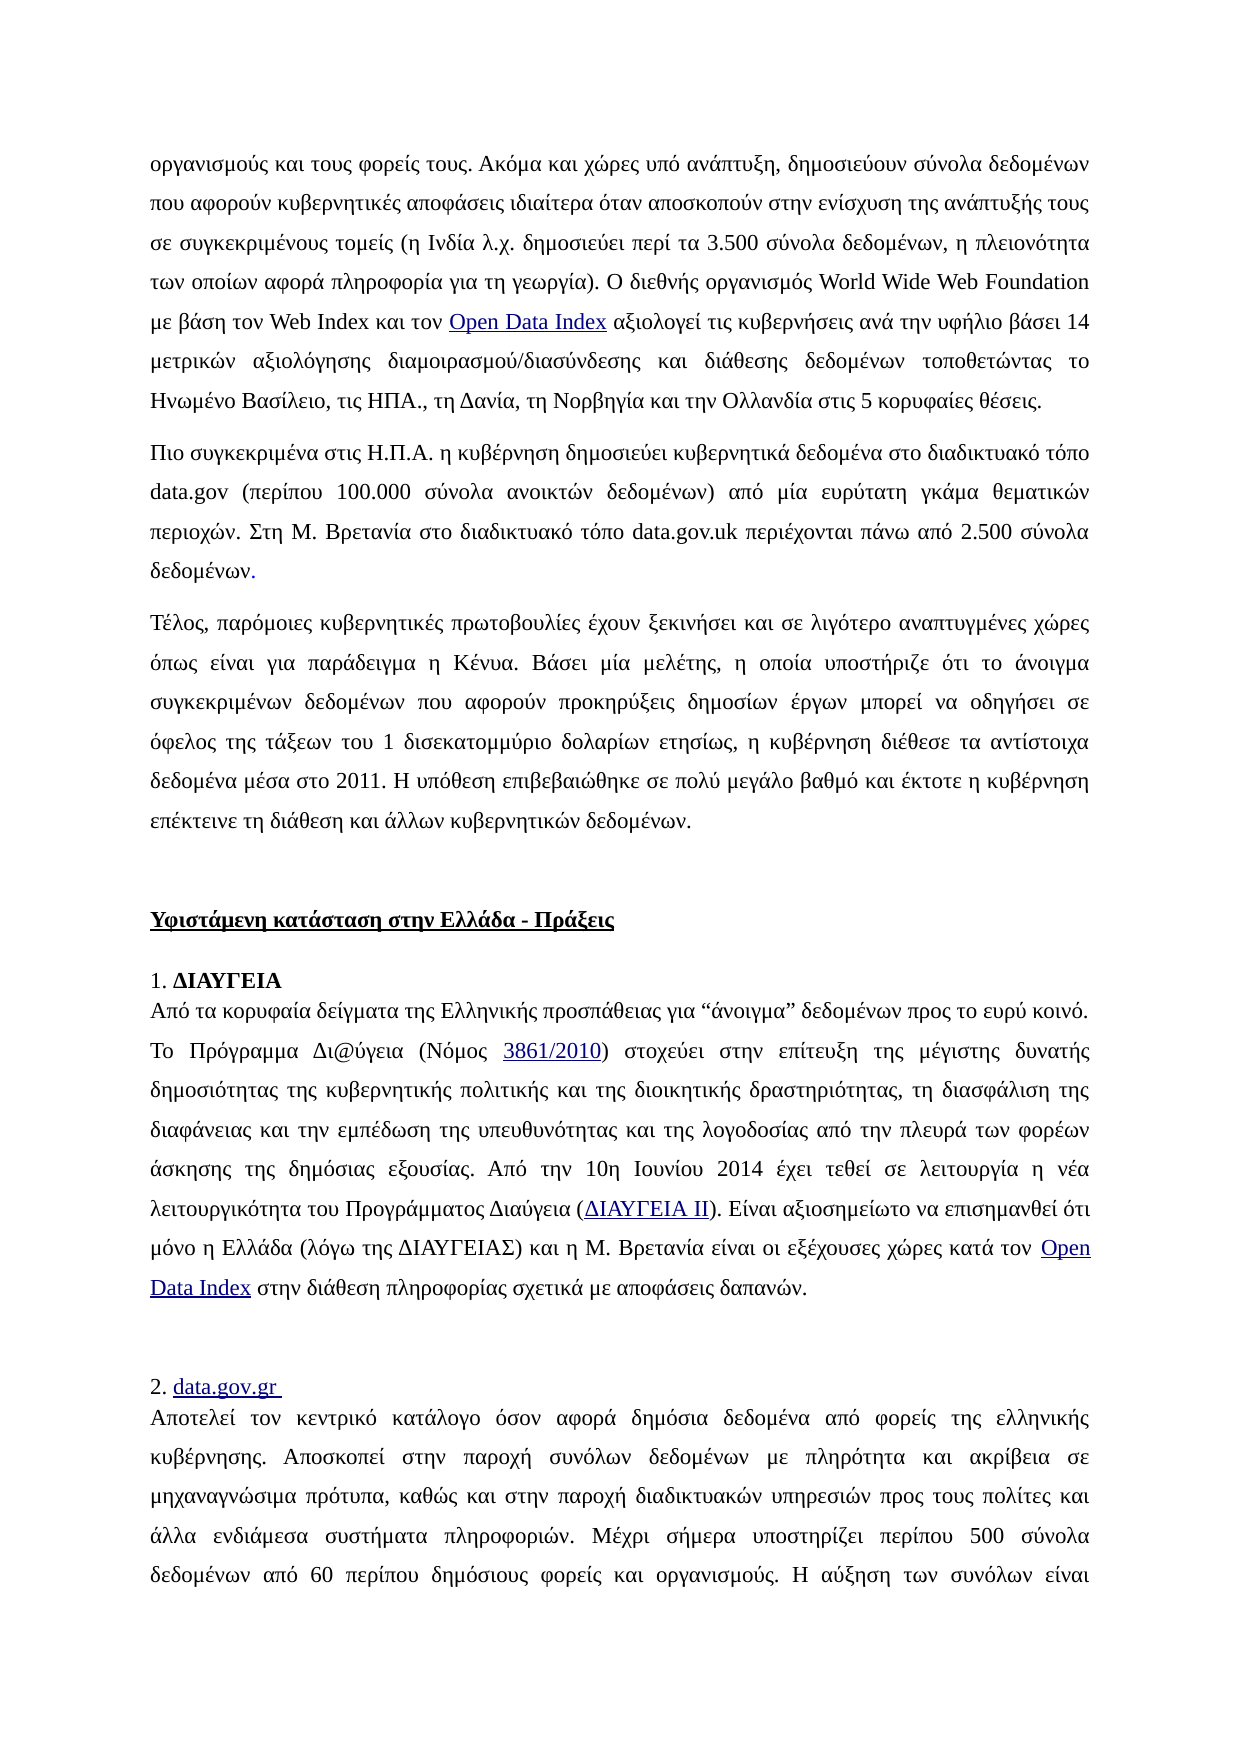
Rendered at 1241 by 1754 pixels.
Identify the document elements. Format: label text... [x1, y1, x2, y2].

text Αποτελεί τον κεντρικό κατάλογο όσον αφορά δημόσια δεδομένα από φορείς της ελληνικής κυβέρνησης. Αποσκοπεί στην παροχή συνόλων δεδομένων με πληρότητα και ακρίβεια σε μηχαναγνώσιμα πρότυπα, καθώς και στην παροχή διαδικτυακών υπηρεσιών προς τους πολίτες και άλλα ενδιάμεσα συστήματα πληροφοριών. Μέχρι σήμερα υποστηρίζει περίπου 500 σύνολα δεδομένων από 60 περίπου δημόσιους φορείς και οργανισμούς. Η αύξηση των συνόλων είναι [150, 1404, 1091, 1588]
text Πιο συγκεκριμένα στις Η.Π.Α. η κυβέρνηση δημοσιεύει κυβερνητικά δεδομένα στο διαδικτυακό τόπο data.gov (περίπου 100.000 σύνολα ανοικτών δεδομένων) από μία ευρύτατη γκάμα θεματικών περιοχών. Στη Μ. Βρετανία στο διαδικτυακό τόπο data.gov.uk περιέχονται πάνω από 2.500 σύνολα δεδομένων. [150, 439, 1091, 584]
text Από τα κορυφαία δείγματα της Ελληνικής προσπάθειας για “άνοιγμα” δεδομένων προς το ευρύ κοινό. Το Πρόγραμμα Δι@ύγεια (Νόμος 3861/2010) στοχεύει στην επίτευξη της μέγιστης δυνατής δημοσιότητας της κυβερνητικής πολιτικής και της διοικητικής δραστηριότητας, τη διασφάλιση της διαφάνειας και την εμπέδωση της υπευθυνότητας και της λογοδοσίας από την πλευρά των φορέων άσκησης της δημόσιας εξουσίας. Από την 10η Ιουνίου 2014 έχει τεθεί σε λειτουργία η νέα λειτουργικότητα του Προγράμματος Διαύγεια (ΔΙΑΥΓΕΙΑ ΙΙ). Είναι αξιοσημείωτο να επισημανθεί ότι μόνο η Ελλάδα (λόγω της ΔΙΑΥΓΕΙΑΣ) και η Μ. Βρετανία είναι οι εξέχουσες χώρες κατά τον Open Data Index στην διάθεση πληροφορίας σχετικά με αποφάσεις δαπανών. [150, 997, 1091, 1300]
text 1. ΔΙΑΥΓΕΙΑ [150, 967, 1091, 993]
text οργανισμούς και τους φορείς τους. Ακόμα και χώρες υπό ανάπτυξη, δημοσιεύουν σύνολα δεδομένων που αφορούν κυβερνητικές αποφάσεις ιδιαίτερα όταν αποσκοπούν στην ενίσχυση της ανάπτυξής τους σε συγκεκριμένους τομείς (η Ινδία λ.χ. δημοσιεύει περί τα 3.500 σύνολα δεδομένων, η πλειονότητα των οποίων αφορά πληροφορία για τη γεωργία). Ο διεθνής οργανισμός World Wide Web Foundation με βάση τον Web Index και τον Open Data Index αξιολογεί τις κυβερνήσεις ανά την υφήλιο βάσει 14 μετρικών αξιολόγησης διαμοιρασμού/διασύνδεσης και διάθεσης δεδομένων τοποθετώντας το Ηνωμένο Βασίλειο, τις ΗΠΑ., τη Δανία, τη Νορβηγία και την Ολλανδία στις 5 κορυφαίες θέσεις. [150, 150, 1091, 413]
text Τέλος, παρόμοιες κυβερνητικές πρωτοβουλίες έχουν ξεκινήσει και σε λιγότερο αναπτυγμένες χώρες όπως είναι για παράδειγμα η Κένυα. Βάσει μία μελέτης, η οποία υποστήριζε ότι το άνοιγμα συγκεκριμένων δεδομένων που αφορούν προκηρύξεις δημοσίων έργων μπορεί να οδηγήσει σε όφελος της τάξεων του 1 δισεκατομμύριο δολαρίων ετησίως, η κυβέρνηση διέθεσε τα αντίστοιχα δεδομένα μέσα στο 2011. Η υπόθεση επιβεβαιώθηκε σε πολύ μεγάλο βαθμό και έκτοτε η κυβέρνηση επέκτεινε τη διάθεση και άλλων κυβερνητικών δεδομένων. [150, 609, 1091, 833]
text Υφιστάμενη κατάσταση στην Ελλάδα - Πράξεις [150, 907, 1091, 933]
text 2. data.gov.gr [150, 1373, 1091, 1400]
